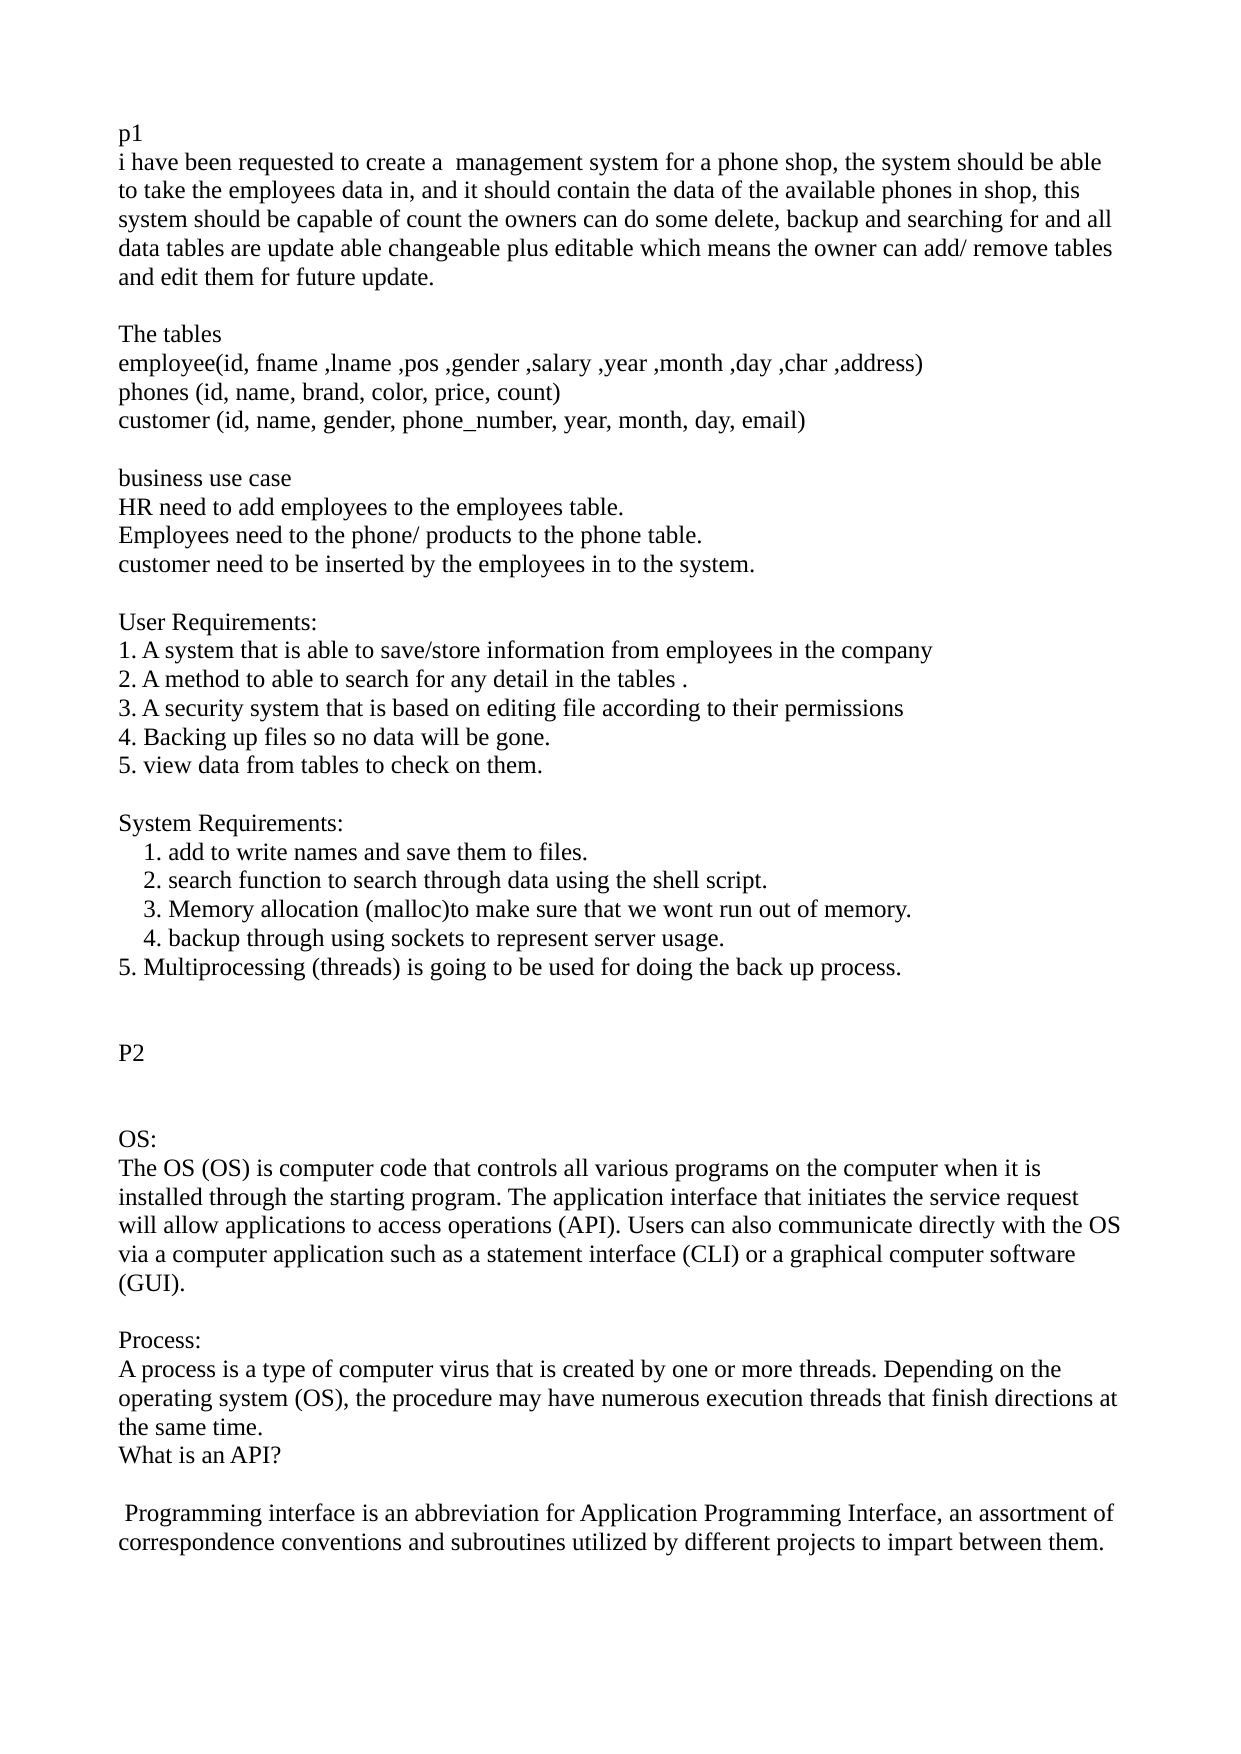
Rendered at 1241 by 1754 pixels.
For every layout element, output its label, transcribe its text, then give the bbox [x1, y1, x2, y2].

text phones (id, name, brand, color, price, count) [118, 377, 1122, 406]
text customer need to be inserted by the employees in to the system. [118, 549, 1122, 607]
text HR need to add employees to the employees table. [118, 492, 1122, 521]
text 3. Memory allocation (malloc)to make sure that we wont run out of memory. [118, 894, 1122, 923]
text User Requirements: [118, 607, 1122, 636]
text business use case [118, 463, 1122, 492]
text p1 [118, 118, 1122, 147]
text A process is a type of computer virus that is created by one or more threads. Depending on the operating system (OS), the procedure may have numerous execution threads that finish directions at the same time. [118, 1354, 1122, 1441]
text 5. Multiprocessing (threads) is going to be used for doing the back up process. [118, 952, 1122, 981]
text 1. A system that is able to save/store information from employees in the company [118, 636, 1122, 664]
text customer (id, name, gender, phone_number, year, month, day, email) [118, 406, 1122, 434]
text 3. A security system that is based on editing file according to their permissions [118, 693, 1122, 722]
text Programming interface is an abbreviation for Application Programming Interface, an assortment of correspondence conventions and subroutines utilized by different projects to impart between them. [118, 1498, 1122, 1556]
text i have been requested to create a management system for a phone shop, the system should be able to take the employees data in, and it should contain the data of the available phones in shop, this system should be capable of count the owners can do some delete, backup and searching for and all data tables are update able changeable plus editable which means the owner can add/ remove tables and edit them for future update. [118, 147, 1122, 291]
text What is an API? [118, 1441, 1122, 1469]
text 1. add to write names and save them to files. [118, 837, 1122, 866]
text P2 [118, 1038, 1122, 1067]
text 4. backup through using sockets to represent server usage. [118, 923, 1122, 952]
text employee(id, fname ,lname ,pos ,gender ,salary ,year ,month ,day ,char ,address) [118, 348, 1122, 377]
text System Requirements: [118, 808, 1122, 837]
text Employees need to the phone/ products to the phone table. [118, 521, 1122, 549]
text 4. Backing up files so no data will be gone. [118, 722, 1122, 751]
text 2. A method to able to search for any detail in the tables . [118, 664, 1122, 693]
text 2. search function to search through data using the shell script. [118, 866, 1122, 894]
text The tables [118, 319, 1122, 348]
text 5. view data from tables to check on them. [118, 751, 1122, 779]
text OS: [118, 1124, 1122, 1153]
text The OS (OS) is computer code that controls all various programs on the computer when it is installed through the starting program. The application interface that initiates the service request will allow applications to access operations (API). Users can also communicate directly with the OS via a computer application such as a statement interface (CLI) or a graphical computer software (GUI). [118, 1153, 1122, 1297]
text Process: [118, 1326, 1122, 1354]
